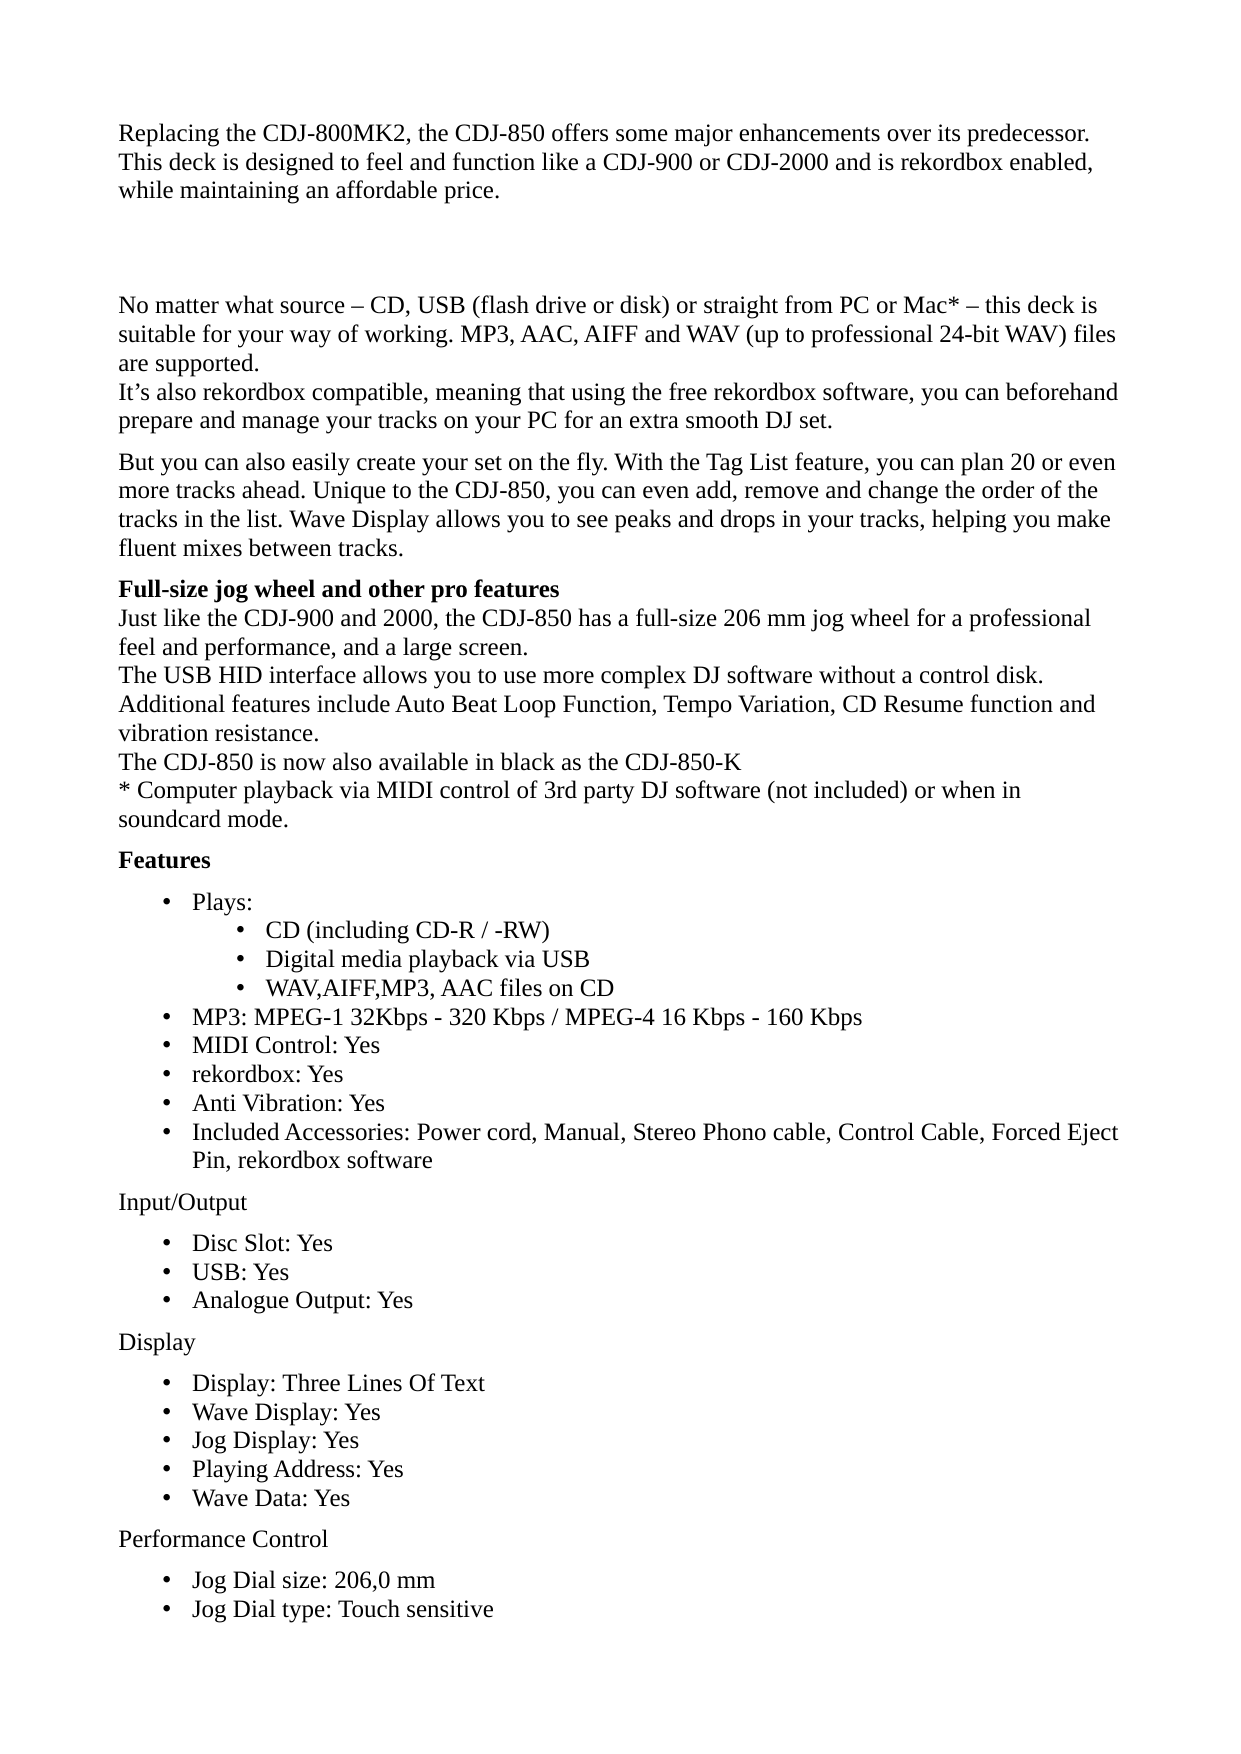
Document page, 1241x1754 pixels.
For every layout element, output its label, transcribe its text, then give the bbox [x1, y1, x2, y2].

list USB: Yes [162, 1257, 1122, 1286]
list Wave Display: Yes [162, 1397, 1122, 1426]
list Analogue Output: Yes [162, 1286, 1122, 1314]
list Jog Dial type: Touch sensitive [162, 1594, 1122, 1623]
list Included Accessories: Power cord, Manual, Stereo Phono cable, Control Cable, Forced Eject Pin, rekordbox software [162, 1117, 1122, 1174]
list Digital media playback via USB [236, 944, 1122, 973]
list Disc Slot: Yes [162, 1228, 1122, 1257]
list WAV,AIFF,MP3, AAC files on CD [236, 973, 1122, 1002]
text But you can also easily create your set on the fly. With the Tag List feature, you can plan 20 or even more tracks ahead. Unique to the CDJ-850, you can even add, remove and change the order of the tracks in the list. Wave Display allows you to see peaks and drops in your tracks, helping you make fluent mixes between tracks. [118, 447, 1122, 562]
list Display: Three Lines Of Text [162, 1368, 1122, 1397]
text Display [118, 1327, 1122, 1356]
list Jog Dial size: 206,0 mm [162, 1566, 1122, 1594]
list Jog Display: Yes [162, 1426, 1122, 1454]
list MP3: MPEG-1 32Kbps - 320 Kbps / MPEG-4 16 Kbps - 160 Kbps [162, 1002, 1122, 1031]
text Replacing the CDJ-800MK2, the CDJ-850 offers some major enhancements over its predecessor. This deck is designed to feel and function like a CDJ-900 or CDJ-2000 and is rekordbox enabled, while maintaining an affordable price. [118, 118, 1122, 204]
list rekordbox: Yes [162, 1059, 1122, 1088]
list Playing Address: Yes [162, 1454, 1122, 1483]
list Anti Vibration: Yes [162, 1088, 1122, 1117]
list CD (including CD-R / -RW) [236, 916, 1122, 944]
text Input/Output [118, 1187, 1122, 1216]
text Features [118, 846, 1122, 874]
list MIDI Control: Yes [162, 1031, 1122, 1059]
text No matter what source – CD, USB (flash drive or disk) or straight from PC or Mac* – this deck is suitable for your way of working. MP3, AAC, AIFF and WAV (up to professional 24-bit WAV) files are supported. It’s also rekordbox compatible, meaning that using the free rekordbox software, you can beforehand prepare and manage your tracks on your PC for an extra smooth DJ set. [118, 291, 1122, 434]
text Performance Control [118, 1524, 1122, 1553]
text Full-size jog wheel and other pro features Just like the CDJ-900 and 2000, the CDJ-850 has a full-size 206 mm jog wheel for a professional feel and performance, and a large screen. The USB HID interface allows you to use more complex DJ software without a control disk. Additional features include Auto Beat Loop Function, Tempo Variation, CD Resume function and vibration resistance. The CDJ-850 is now also available in black as the CDJ-850-K * Computer playback via MIDI control of 3rd party DJ software (not included) or when in soundcard mode. [118, 574, 1122, 833]
list Wave Data: Yes [162, 1483, 1122, 1512]
list Plays: [162, 887, 1122, 916]
